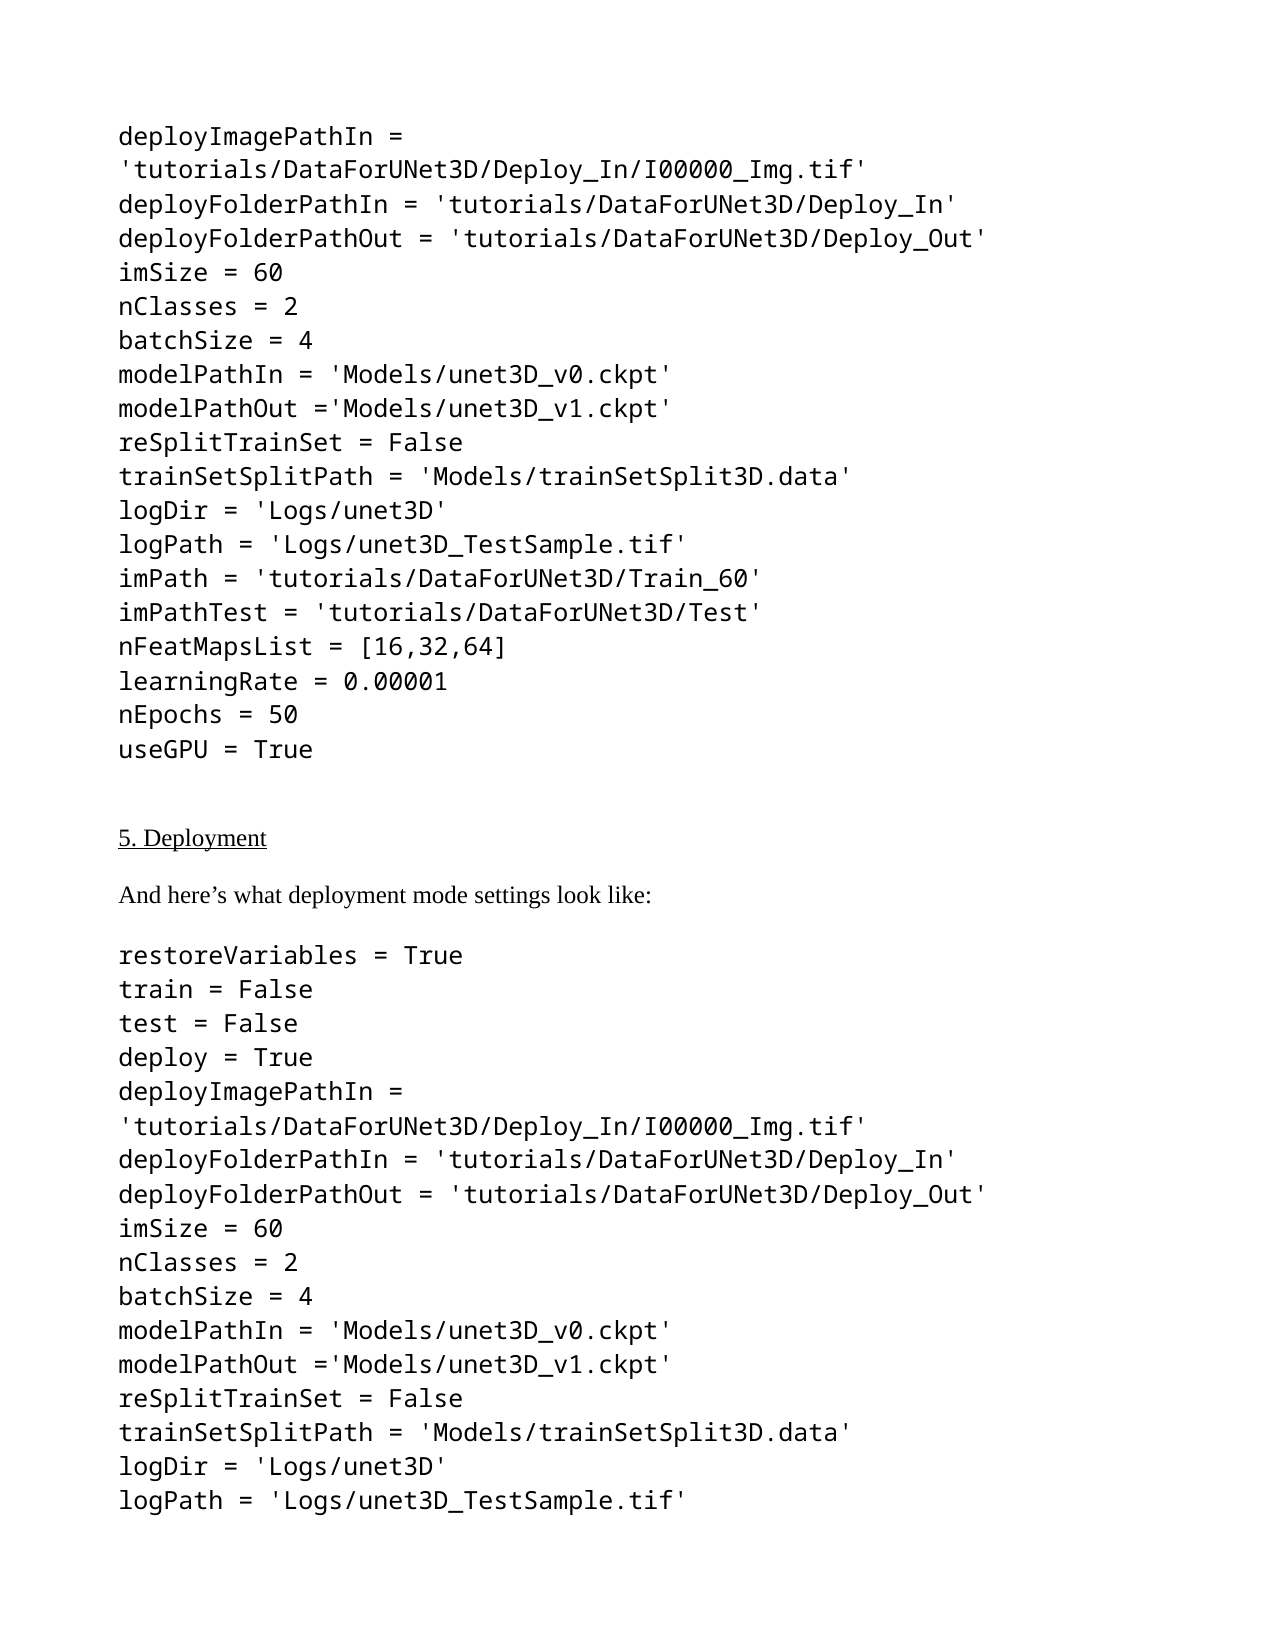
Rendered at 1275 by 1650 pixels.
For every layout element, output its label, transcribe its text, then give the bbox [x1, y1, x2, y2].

text 5. Deployment [118, 823, 1157, 852]
text imPath = 'tutorials/DataForUNet3D/Train_60' [118, 561, 1157, 595]
text deployImagePathIn = 'tutorials/DataForUNet3D/Deploy_In/I00000_Img.tif' [118, 118, 1157, 186]
text modelPathIn = 'Models/unet3D_v0.ckpt' [118, 357, 1157, 391]
text batchSize = 4 [118, 1278, 1157, 1312]
text imPathTest = 'tutorials/DataForUNet3D/Test' [118, 595, 1157, 629]
text reSplitTrainSet = False [118, 425, 1157, 459]
text deployFolderPathIn = 'tutorials/DataForUNet3D/Deploy_In' [118, 1142, 1157, 1176]
text restoreVariables = True [118, 938, 1157, 972]
text nFeatMapsList = [16,32,64] [118, 629, 1157, 663]
text nEpochs = 50 [118, 697, 1157, 731]
text train = False [118, 972, 1157, 1006]
text learningRate = 0.00001 [118, 663, 1157, 697]
text modelPathOut ='Models/unet3D_v1.ckpt' [118, 391, 1157, 425]
text batchSize = 4 [118, 322, 1157, 357]
text deployFolderPathOut = 'tutorials/DataForUNet3D/Deploy_Out' [118, 1176, 1157, 1210]
text modelPathIn = 'Models/unet3D_v0.ckpt' [118, 1312, 1157, 1347]
text imSize = 60 [118, 1210, 1157, 1244]
text trainSetSplitPath = 'Models/trainSetSplit3D.data' [118, 459, 1157, 493]
text logPath = 'Logs/unet3D_TestSample.tif' [118, 1483, 1157, 1517]
text nClasses = 2 [118, 1244, 1157, 1278]
text modelPathOut ='Models/unet3D_v1.ckpt' [118, 1347, 1157, 1381]
text reSplitTrainSet = False [118, 1381, 1157, 1415]
text logDir = 'Logs/unet3D' [118, 493, 1157, 527]
text logPath = 'Logs/unet3D_TestSample.tif' [118, 527, 1157, 561]
text trainSetSplitPath = 'Models/trainSetSplit3D.data' [118, 1415, 1157, 1449]
text imSize = 60 [118, 254, 1157, 288]
text useGPU = True [118, 731, 1157, 765]
text deploy = True [118, 1040, 1157, 1074]
text deployImagePathIn = 'tutorials/DataForUNet3D/Deploy_In/I00000_Img.tif' [118, 1074, 1157, 1142]
text And here’s what deployment mode settings look like: [118, 880, 1157, 909]
text nClasses = 2 [118, 288, 1157, 322]
text deployFolderPathIn = 'tutorials/DataForUNet3D/Deploy_In' [118, 186, 1157, 220]
text deployFolderPathOut = 'tutorials/DataForUNet3D/Deploy_Out' [118, 220, 1157, 254]
text test = False [118, 1006, 1157, 1040]
text logDir = 'Logs/unet3D' [118, 1449, 1157, 1483]
